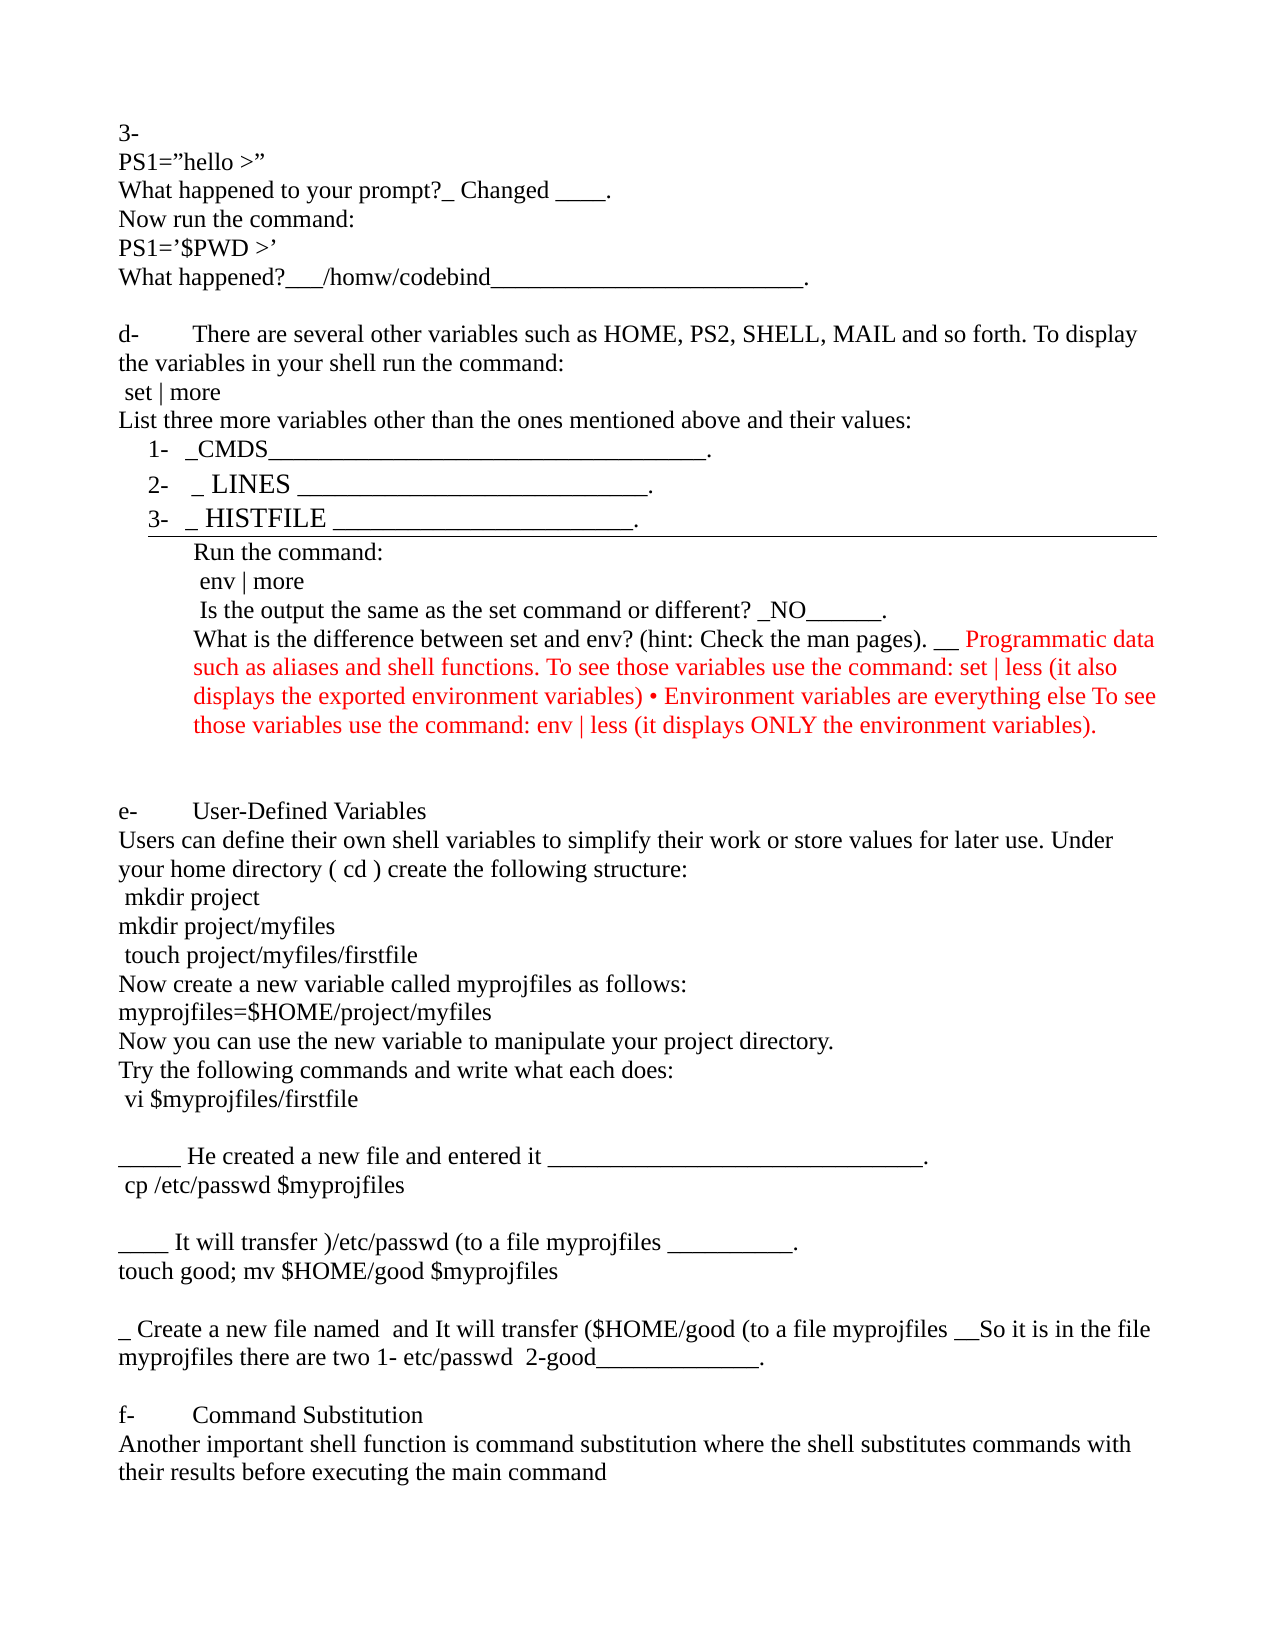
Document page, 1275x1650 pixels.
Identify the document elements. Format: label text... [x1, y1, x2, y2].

text mkdir project/myfiles [118, 911, 1157, 940]
text cp /etc/passwd $myprojfiles [118, 1170, 1157, 1199]
text Now you can use the new variable to manipulate your project directory. [118, 1026, 1157, 1055]
text What happened to your prompt?_ Changed ____. [118, 176, 1157, 204]
text Run the command: [193, 537, 1157, 566]
text Now create a new variable called myprojfiles as follows: [118, 969, 1157, 997]
text e- User-Defined Variables [118, 796, 1157, 825]
text Is the output the same as the set command or different? _NO______. [193, 595, 1157, 624]
text Another important shell function is command substitution where the shell substitutes commands with their results before executing the main command [118, 1429, 1157, 1486]
list _ LINES ____________________________. [148, 463, 1157, 501]
list _ HISTFILE ________________________. [148, 501, 1157, 536]
text f- Command Substitution [118, 1400, 1157, 1429]
text 3- [118, 118, 1157, 147]
text PS1=’$PWD >’ [118, 233, 1157, 262]
text set | more [118, 377, 1157, 406]
text Now run the command: [118, 204, 1157, 233]
text _____ He created a new file and entered it ______________________________. [118, 1141, 1157, 1170]
text touch good; mv $HOME/good $myprojfiles [118, 1256, 1157, 1285]
text env | more [193, 566, 1157, 595]
text List three more variables other than the ones mentioned above and their values: [118, 406, 1157, 434]
list _CMDS___________________________________. [148, 434, 1157, 463]
text touch project/myfiles/firstfile [118, 940, 1157, 969]
text myprojfiles=$HOME/project/myfiles [118, 997, 1157, 1026]
text _ Create a new file named and It will transfer ($HOME/good (to a file myprojfiles __So it is in the file myprojfiles there are two 1- etc/passwd 2-good_____________. [118, 1314, 1157, 1371]
text d- There are several other variables such as HOME, PS2, SHELL, MAIL and so forth. To display the variables in your shell run the command: [118, 319, 1157, 377]
text Users can define their own shell variables to simplify their work or store values for later use. Under your home directory ( cd ) create the following structure: [118, 825, 1157, 882]
text mkdir project [118, 882, 1157, 911]
text What happened?___/homw/codebind_________________________. [118, 262, 1157, 291]
text Try the following commands and write what each does: [118, 1055, 1157, 1084]
text ____ It will transfer )/etc/passwd (to a file myprojfiles __________. [118, 1227, 1157, 1256]
text vi $myprojfiles/firstfile [118, 1084, 1157, 1112]
text PS1=”hello >” [118, 147, 1157, 176]
text What is the difference between set and env? (hint: Check the man pages). __ Programmatic data such as aliases and shell functions. To see those variables use the command: set | less (it also displays the exported environment variables) • Environment variables are everything else To see those variables use the command: env | less (it displays ONLY the environment variables). [193, 624, 1157, 739]
